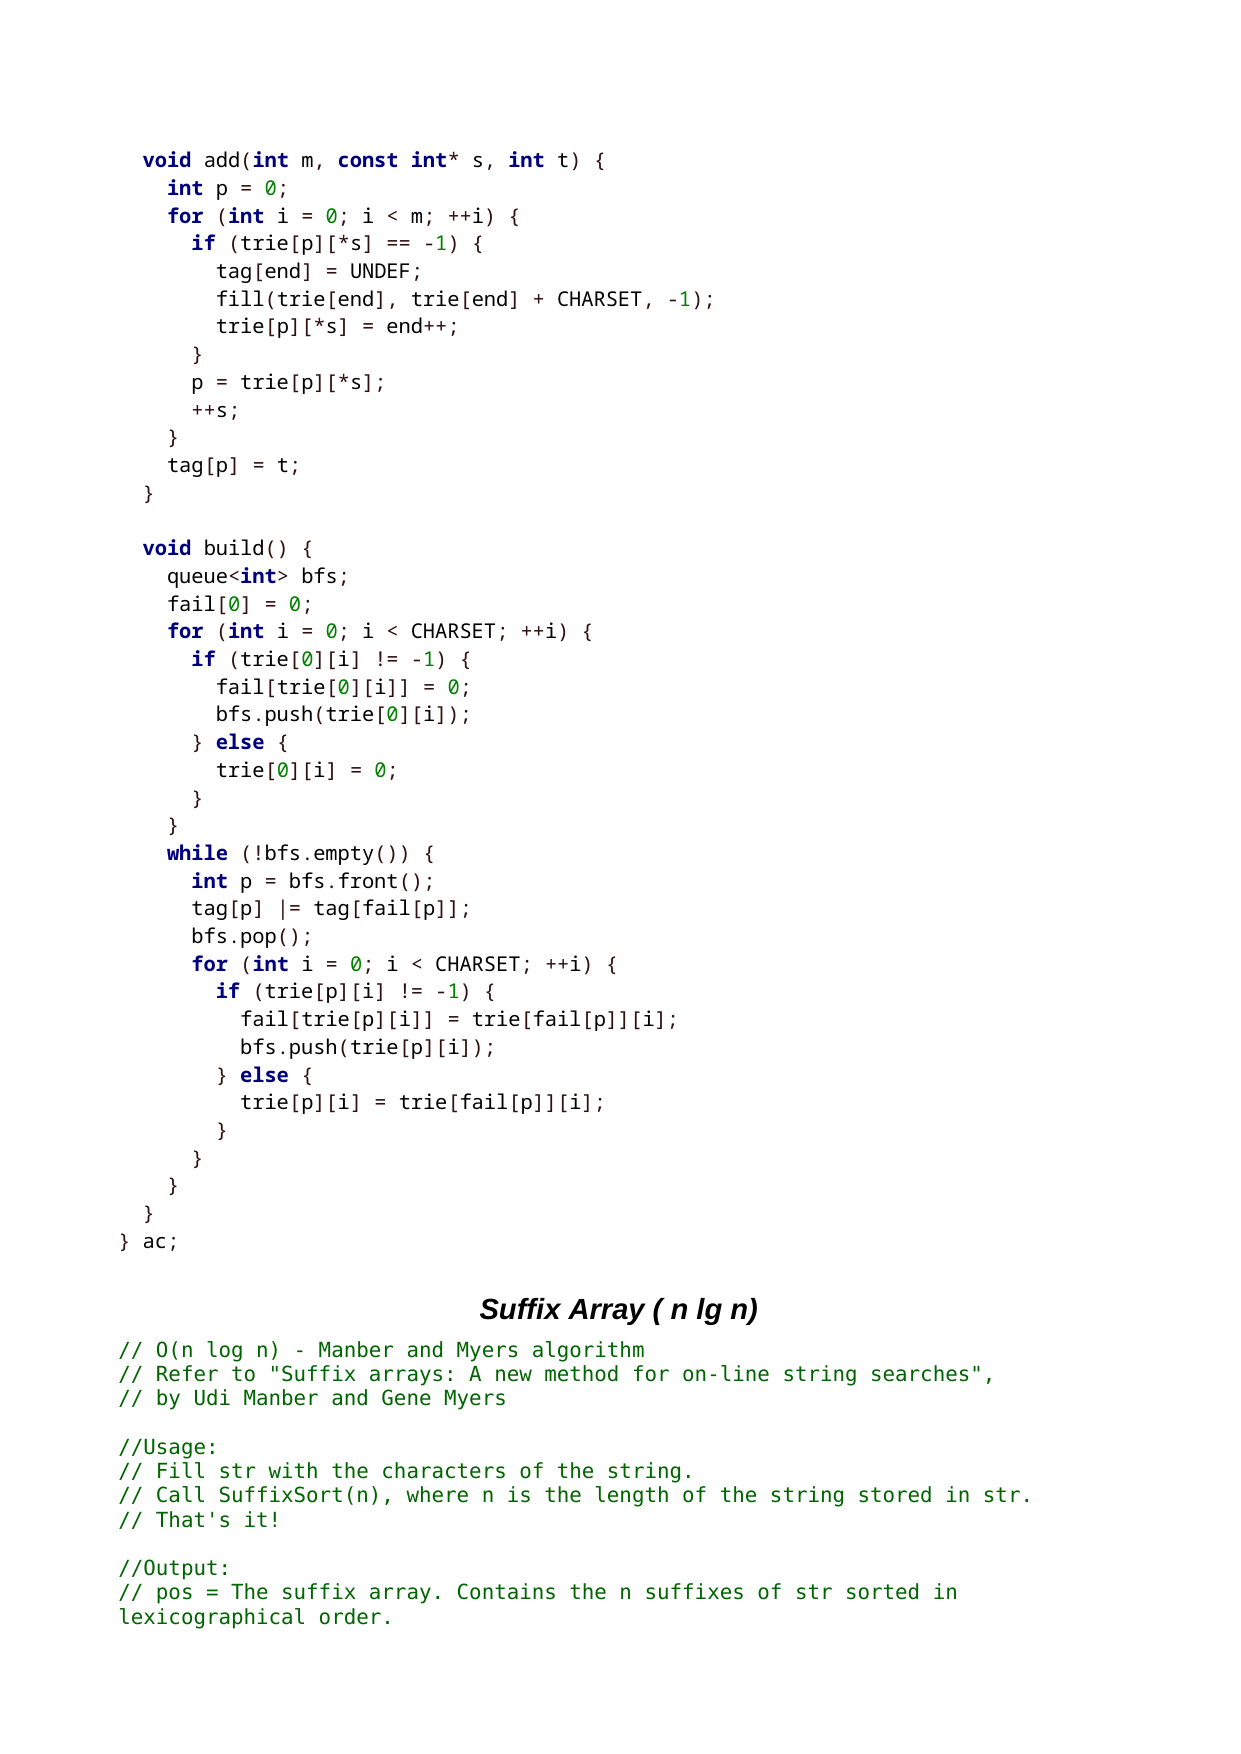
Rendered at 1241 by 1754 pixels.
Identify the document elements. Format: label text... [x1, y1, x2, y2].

text // O(n log n) - Manber and Myers algorithm [118, 1338, 1122, 1362]
text // Fill str with the characters of the string. [118, 1459, 1122, 1483]
text //Output: [118, 1556, 1122, 1580]
text //Usage: [118, 1435, 1122, 1459]
text // That's it! [118, 1508, 1122, 1532]
text // pos = The suffix array. Contains the n suffixes of str sorted in lexicographical order. [118, 1580, 1122, 1629]
text // by Udi Manber and Gene Myers [118, 1386, 1122, 1411]
text void add(int m, const int* s, int t) { int p = 0; for (int i = 0; i < m; ++i) { if (trie[p][*s] == -1) { tag[end] = UNDEF; fill(trie[end], trie[end] + CHARSET, -1); trie[p][*s] = end++; } p = trie[p][*s]; ++s; } tag[p] = t; } void build() { queue<int> bfs; fail[0] = 0; for (int i = 0; i < CHARSET; ++i) { if (trie[0][i] != -1) { fail[trie[0][i]] = 0; bfs.push(trie[0][i]); } else { trie[0][i] = 0; } } while (!bfs.empty()) { int p = bfs.front(); tag[p] |= tag[fail[p]]; bfs.pop(); for (int i = 0; i < CHARSET; ++i) { if (trie[p][i] != -1) { fail[trie[p][i]] = trie[fail[p]][i]; bfs.push(trie[p][i]); } else { trie[p][i] = trie[fail[p]][i]; } } } } } ac; [118, 118, 1122, 1254]
text // Call SuffixSort(n), where n is the length of the string stored in str. [118, 1483, 1122, 1508]
text // Refer to "Suffix arrays: A new method for on-line string searches", [118, 1362, 1122, 1386]
text Suffix Array ( n lg n) [118, 1292, 1122, 1325]
